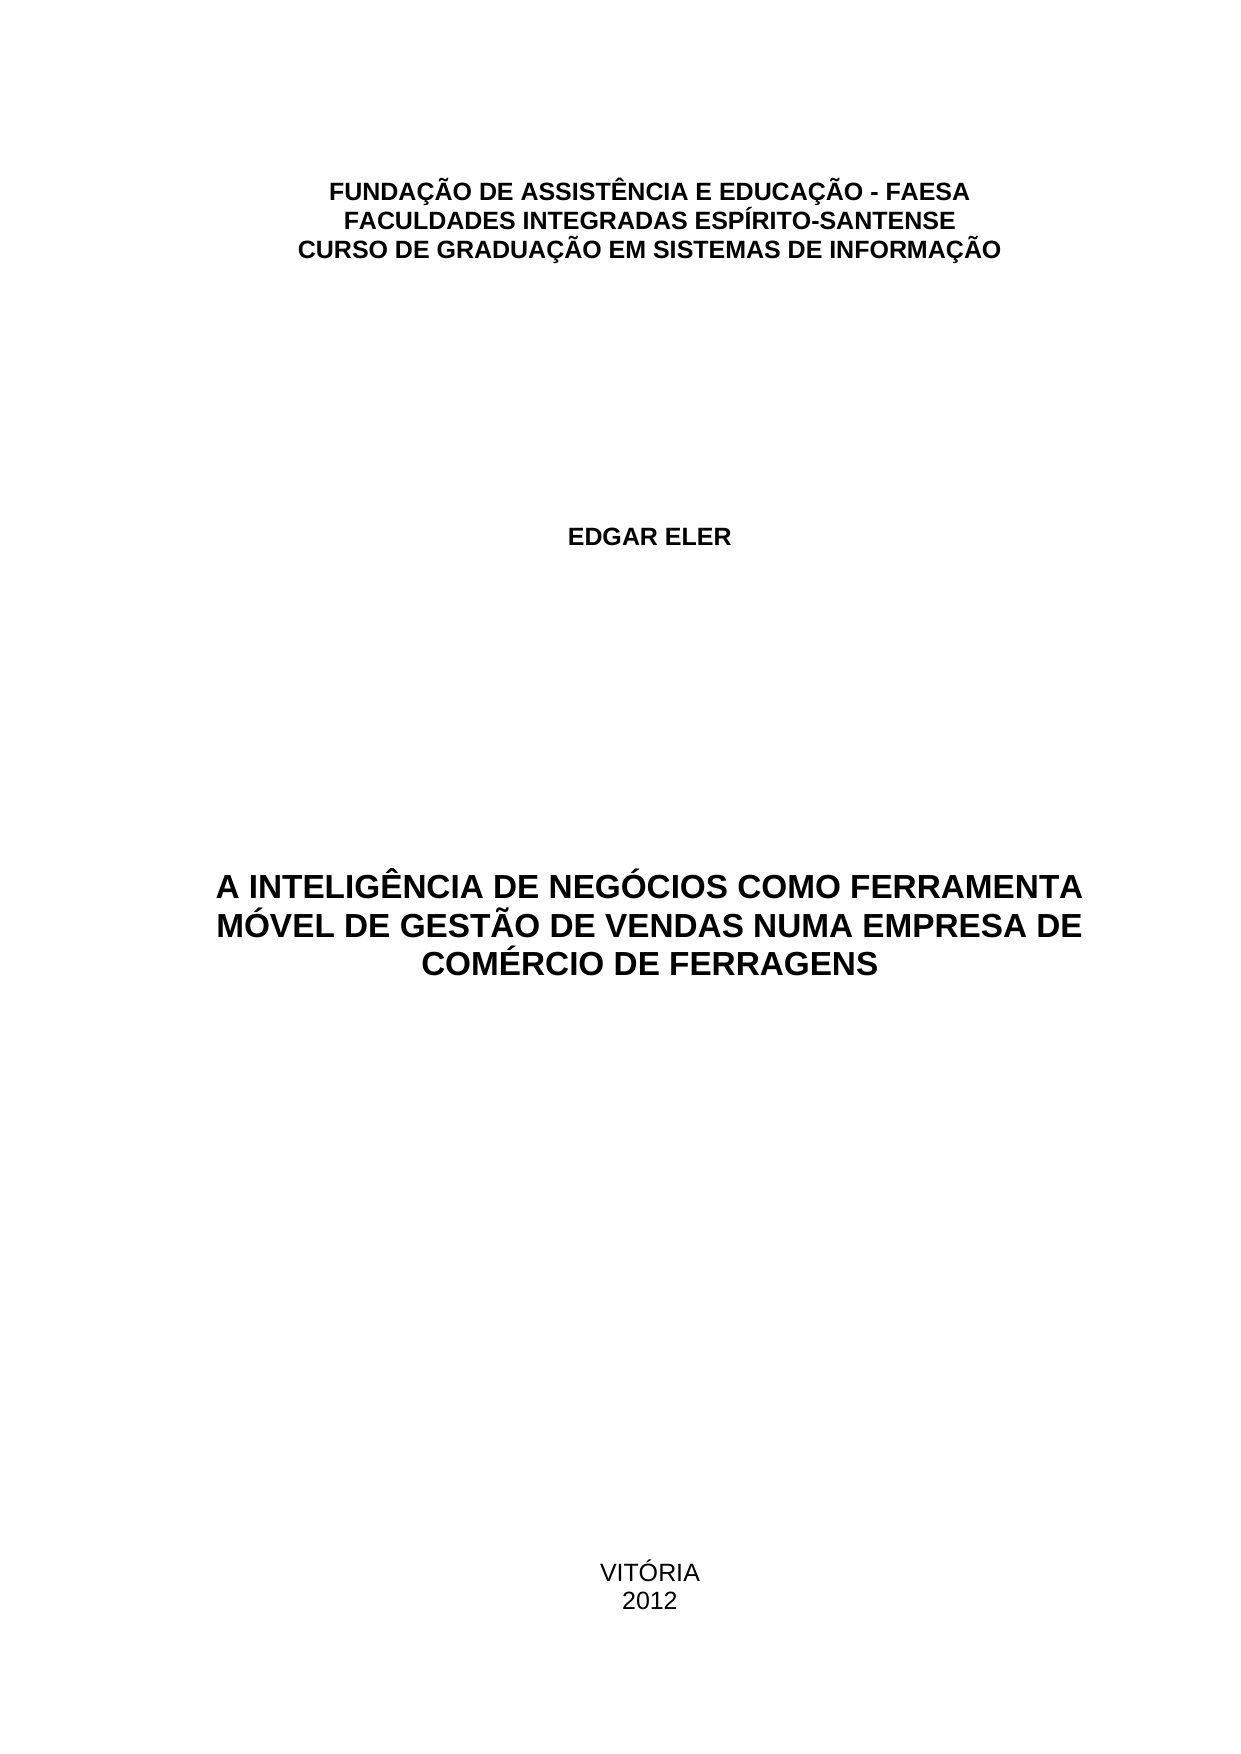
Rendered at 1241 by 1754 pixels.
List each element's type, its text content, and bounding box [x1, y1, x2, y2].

text VITÓRIA [177, 1557, 1122, 1586]
text 2012 [177, 1586, 1122, 1615]
text FACULDADES INTEGRADAS ESPÍRITO-SANTENSE [177, 206, 1122, 235]
text CURSO DE GRADUAÇÃO EM SISTEMAS DE INFORMAÇÃO [177, 235, 1122, 263]
text EDGAR ELER [177, 522, 1122, 551]
text A INTELIGÊNCIA DE NEGÓCIOS COMO FERRAMENTA MÓVEL DE GESTÃO DE VENDAS NUMA EMPRESA DE COMÉRCIO DE FERRAGENS [177, 867, 1122, 982]
text FUNDAÇÃO DE ASSISTÊNCIA E EDUCAÇÃO - FAESA [177, 177, 1122, 206]
